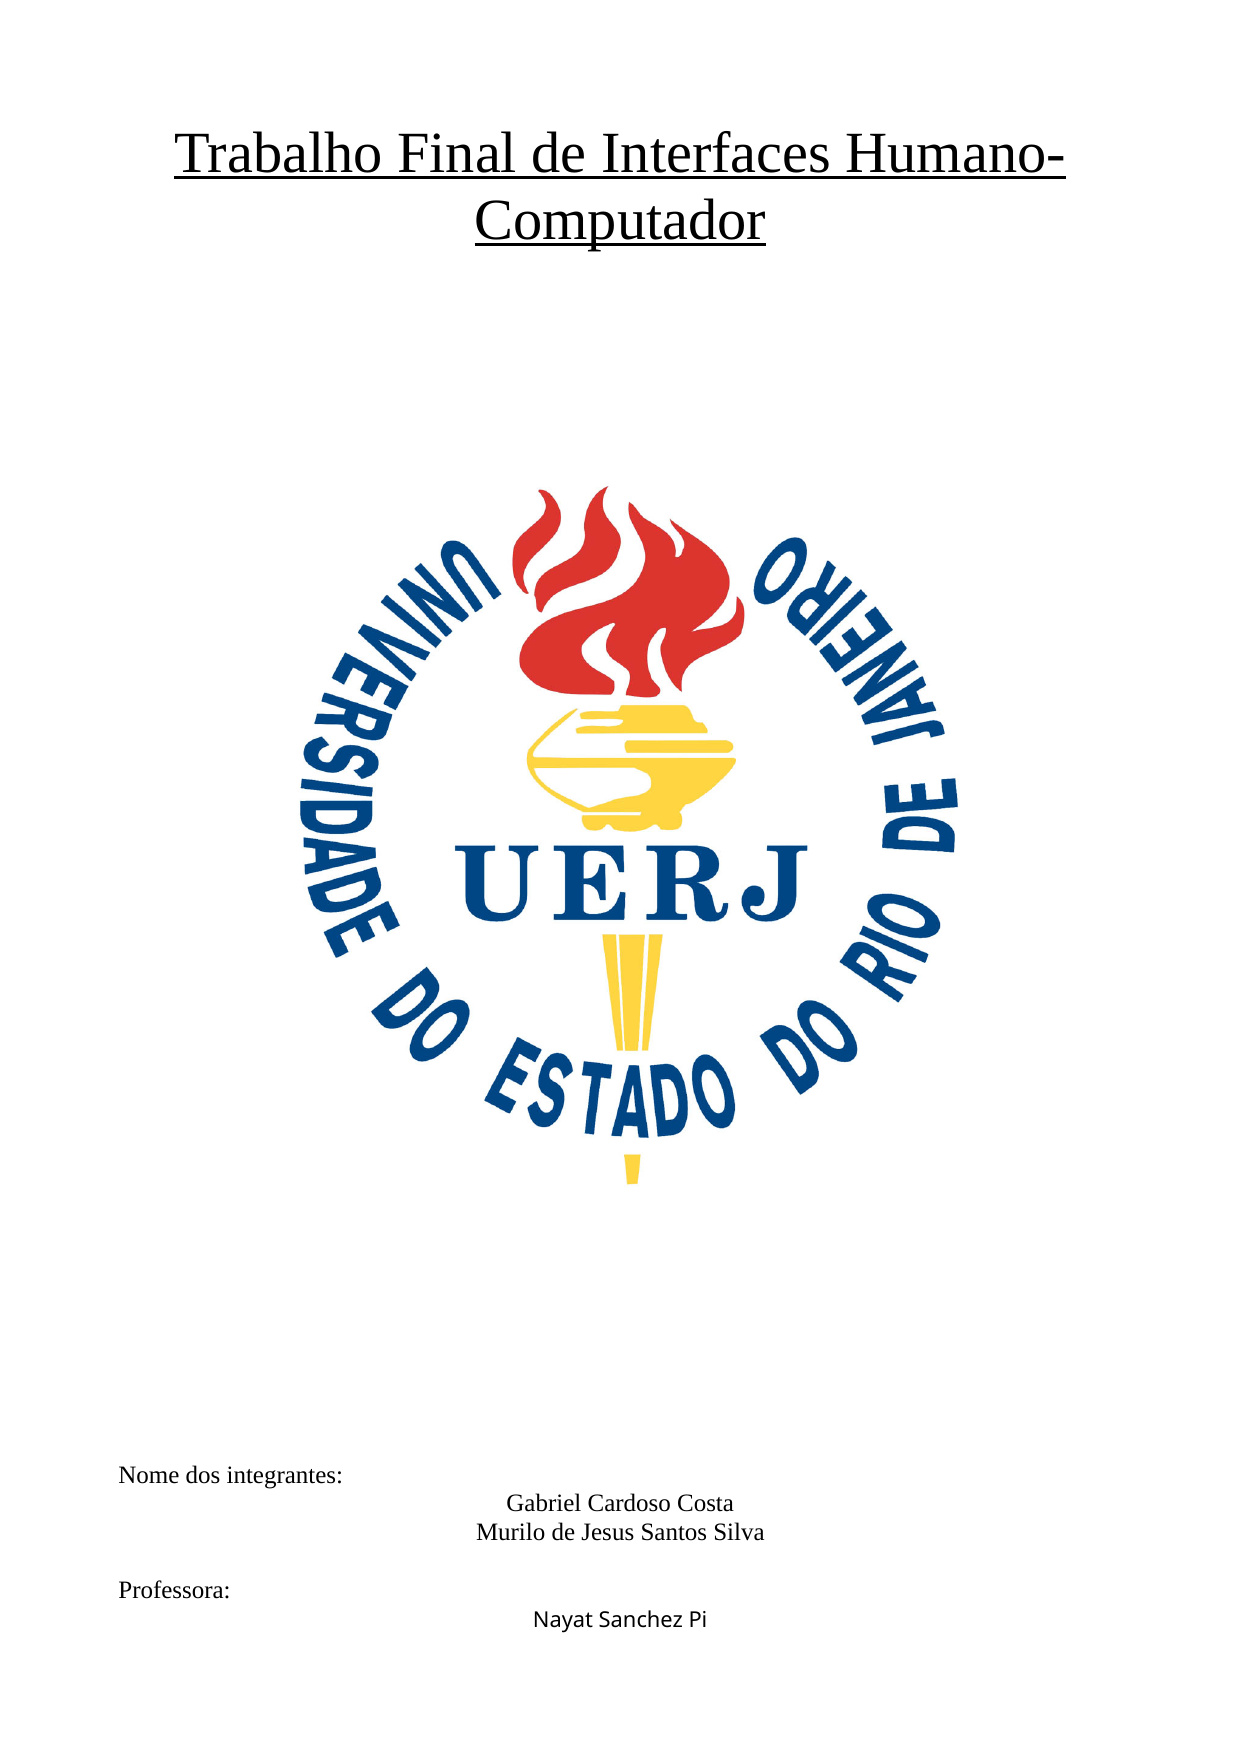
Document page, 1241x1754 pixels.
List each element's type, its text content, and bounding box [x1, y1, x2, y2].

picture [265, 477, 982, 1191]
text Trabalho Final de Interfaces Humano-Computador [118, 118, 1122, 252]
text Nome dos integrantes: [118, 1460, 1122, 1488]
text Nayat Sanchez Pi [118, 1603, 1122, 1633]
text Gabriel Cardoso Costa [118, 1488, 1122, 1517]
text Murilo de Jesus Santos Silva [118, 1517, 1122, 1546]
text Professora: [118, 1575, 1122, 1603]
